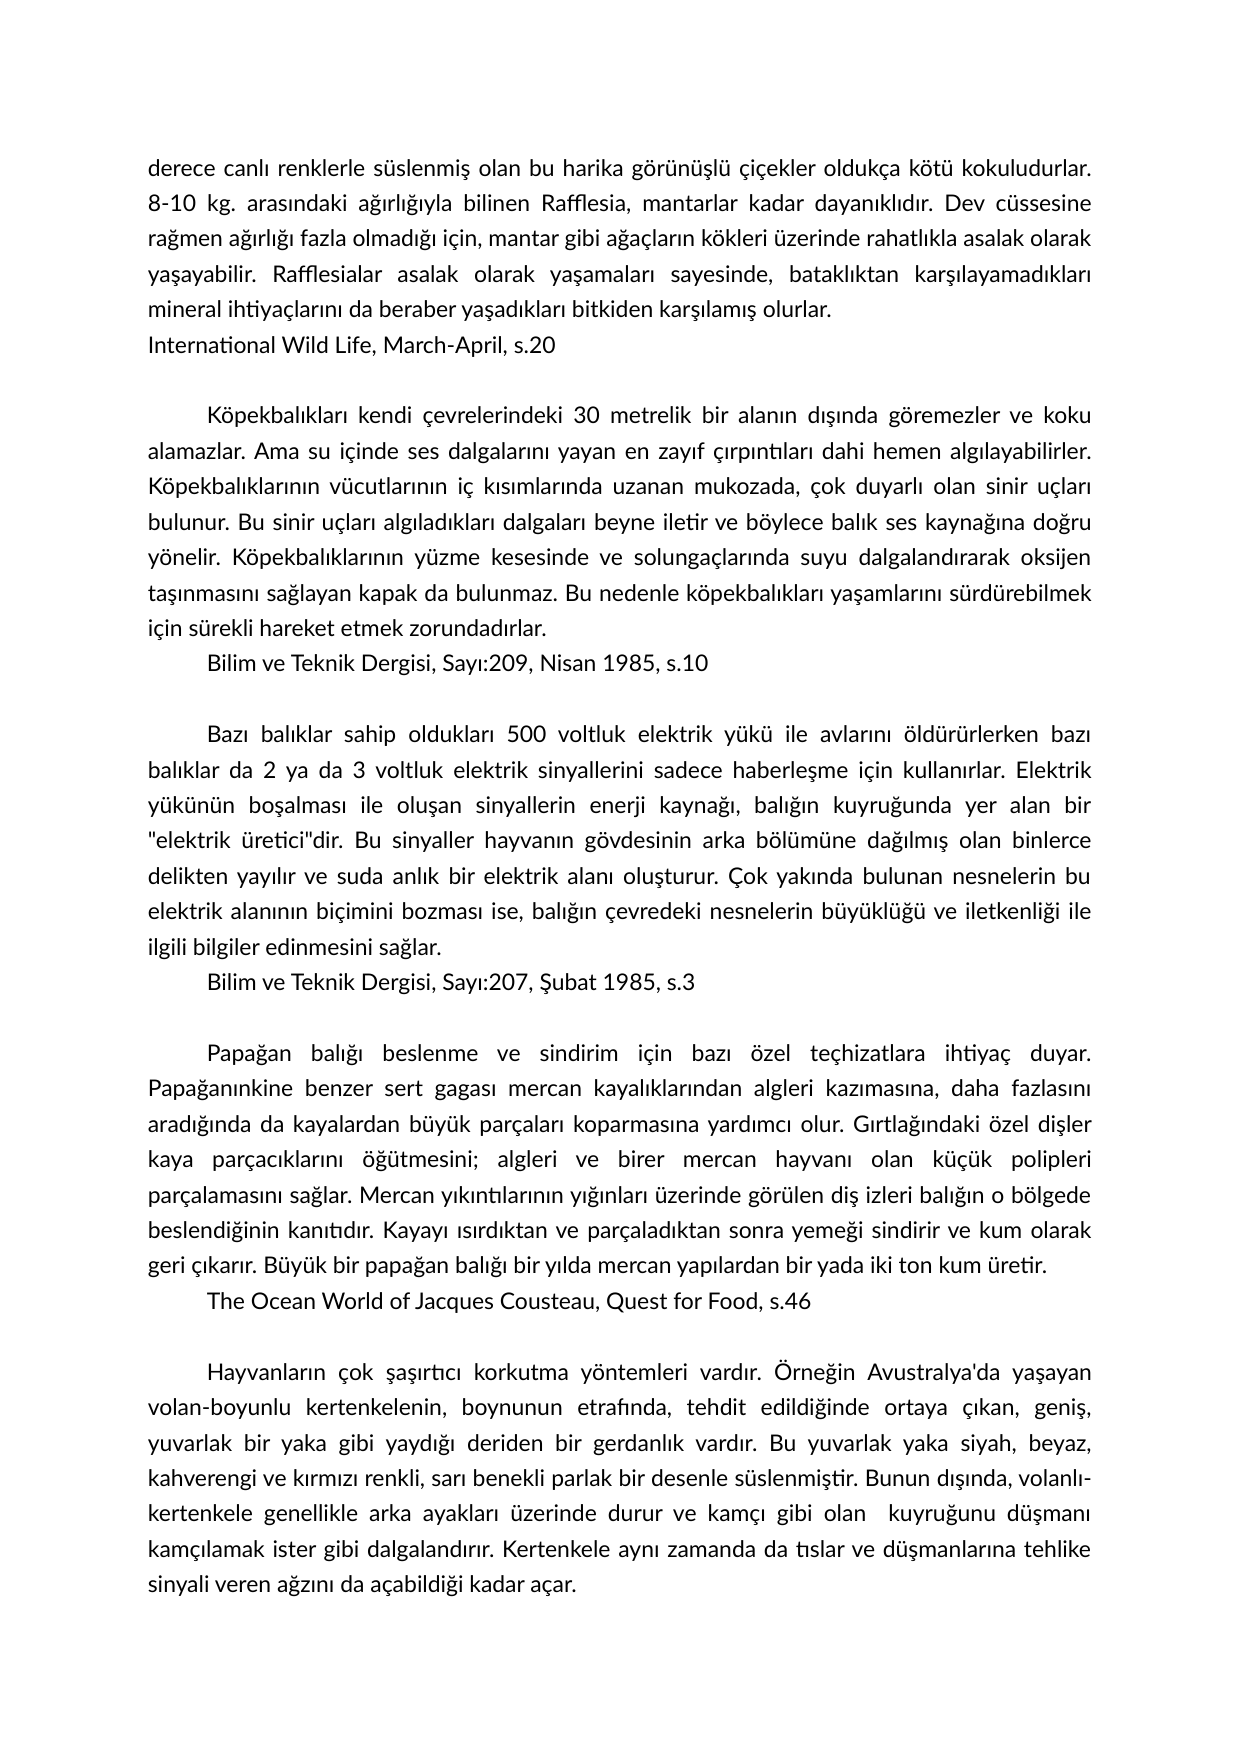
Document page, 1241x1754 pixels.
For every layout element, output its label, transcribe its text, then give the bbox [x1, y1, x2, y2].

text Bilim ve Teknik Dergisi, Sayı:209, Nisan 1985, s.10 [148, 643, 1093, 679]
text Bazı balıklar sahip oldukları 500 voltluk elektrik yükü ile avlarını öldürürlerken bazı balıklar da 2 ya da 3 voltluk elektrik sinyallerini sadece haberleşme için kullanırlar. Elektrik yükünün boşalması ile oluşan sinyallerin enerji kaynağı, balığın kuyruğunda yer alan bir "elektrik üretici"dir. Bu sinyaller hayvanın gövdesinin arka bölümüne dağılmış olan binlerce delikten yayılır ve suda anlık bir elektrik alanı oluşturur. Çok yakında bulunan nesnelerin bu elektrik alanının biçimini bozması ise, balığın çevredeki nesnelerin büyüklüğü ve iletkenliği ile ilgili bilgiler edinmesini sağlar. [148, 714, 1093, 962]
text Köpekbalıkları kendi çevrelerindeki 30 metrelik bir alanın dışında göremezler ve koku alamazlar. Ama su içinde ses dalgalarını yayan en zayıf çırpıntıları dahi hemen algılayabilirler. Köpekbalıklarının vücutlarının iç kısımlarında uzanan mukozada, çok duyarlı olan sinir uçları bulunur. Bu sinir uçları algıladıkları dalgaları beyne iletir ve böylece balık ses kaynağına doğru yönelir. Köpekbalıklarının yüzme kesesinde ve solungaçlarında suyu dalgalandırarak oksijen taşınmasını sağlayan kapak da bulunmaz. Bu nedenle köpekbalıkları yaşamlarını sürdürebilmek için sürekli hareket etmek zorundadırlar. [148, 396, 1093, 643]
text Hayvanların çok şaşırtıcı korkutma yöntemleri vardır. Örneğin Avustralya'da yaşayan volan-boyunlu kertenkelenin, boynunun etrafında, tehdit edildiğinde ortaya çıkan, geniş, yuvarlak bir yaka gibi yaydığı deriden bir gerdanlık vardır. Bu yuvarlak yaka siyah, beyaz, kahverengi ve kırmızı renkli, sarı benekli parlak bir desenle süslenmiştir. Bunun dışında, volanlı-kertenkele genellikle arka ayakları üzerinde durur ve kamçı gibi olan kuyruğunu düşmanı kamçılamak ister gibi dalgalandırır. Kertenkele aynı zamanda da tıslar ve düşmanlarına tehlike sinyali veren ağzını da açabildiği kadar açar. [148, 1352, 1093, 1600]
text Bilim ve Teknik Dergisi, Sayı:207, Şubat 1985, s.3 [148, 962, 1093, 998]
text The Ocean World of Jacques Cousteau, Quest for Food, s.46 [148, 1281, 1093, 1316]
text Papağan balığı beslenme ve sindirim için bazı özel teçhizatlara ihtiyaç duyar. Papağanınkine benzer sert gagası mercan kayalıklarından algleri kazımasına, daha fazlasını aradığında da kayalardan büyük parçaları koparmasına yardımcı olur. Gırtlağındaki özel dişler kaya parçacıklarını öğütmesini; algleri ve birer mercan hayvanı olan küçük polipleri parçalamasını sağlar. Mercan yıkıntılarının yığınları üzerinde görülen diş izleri balığın o bölgede beslendiğinin kanıtıdır. Kayayı ısırdıktan ve parçaladıktan sonra yemeği sindirir ve kum olarak geri çıkarır. Büyük bir papağan balığı bir yılda mercan yapılardan bir yada iki ton kum üretir. [148, 1033, 1093, 1281]
text derece canlı renklerle süslenmiş olan bu harika görünüşlü çiçekler oldukça kötü kokuludurlar. 8-10 kg. arasındaki ağırlığıyla bilinen Rafflesia, mantarlar kadar dayanıklıdır. Dev cüssesine rağmen ağırlığı fazla olmadığı için, mantar gibi ağaçların kökleri üzerinde rahatlıkla asalak olarak yaşayabilir. Rafflesialar asalak olarak yaşamaları sayesinde, bataklıktan karşılayamadıkları mineral ihtiyaçlarını da beraber yaşadıkları bitkiden karşılamış olurlar. [148, 148, 1093, 325]
text International Wild Life, March-April, s.20 [148, 325, 1093, 360]
